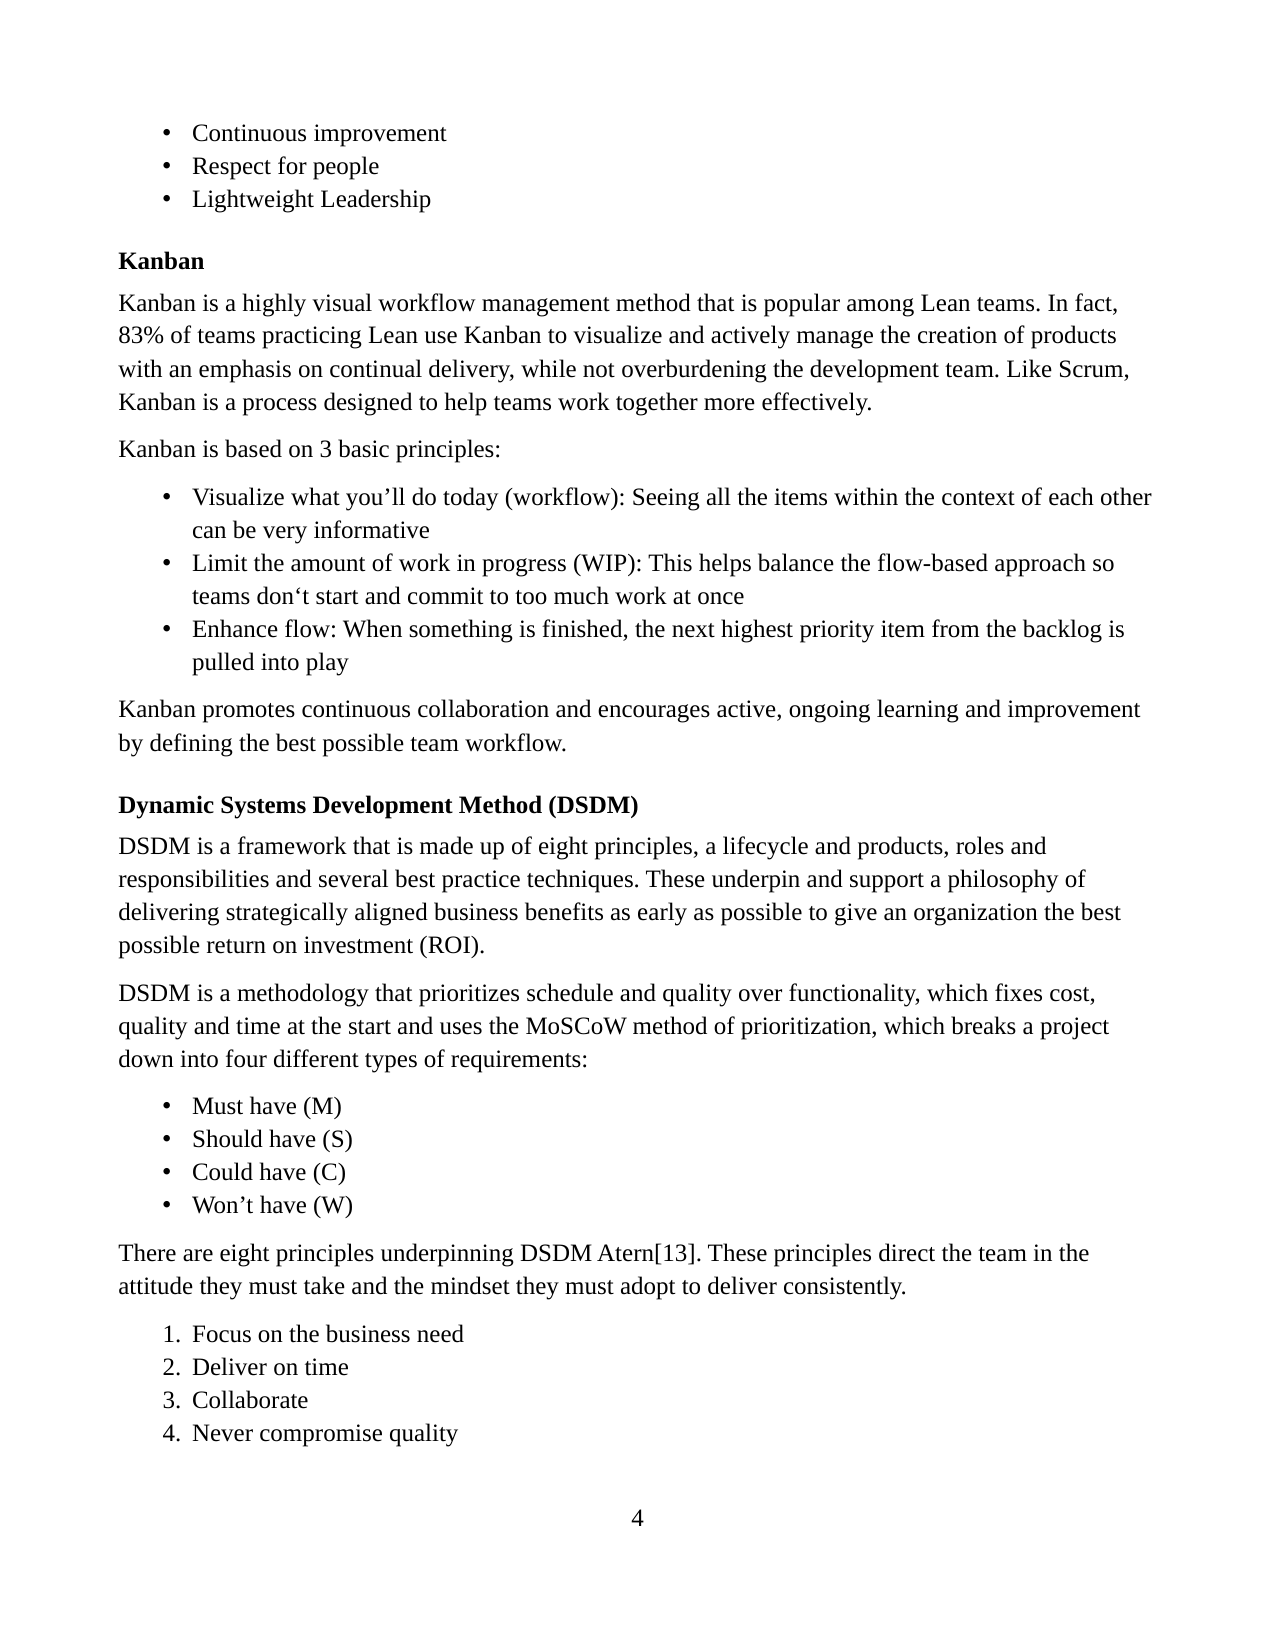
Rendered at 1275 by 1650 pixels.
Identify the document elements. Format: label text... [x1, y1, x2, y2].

list Should have (S) [162, 1124, 1157, 1153]
list Visualize what you’ll do today (workflow): Seeing all the items within the context of each other can be very informative [162, 482, 1157, 544]
list Deliver on time [162, 1352, 1157, 1380]
list Limit the amount of work in progress (WIP): This helps balance the flow-based approach so teams don‘t start and commit to too much work at once [162, 548, 1157, 610]
text Kanban promotes continuous collaboration and encourages active, ongoing learning and improvement by defining the best possible team workflow. [118, 694, 1157, 756]
list Continuous improvement [162, 118, 1157, 147]
list Collaborate [162, 1385, 1157, 1413]
text DSDM is a framework that is made up of eight principles, a lifecycle and products, roles and responsibilities and several best practice techniques. These underpin and support a philosophy of delivering strategically aligned business benefits as early as possible to give an organization the best possible return on investment (ROI). [118, 831, 1157, 959]
list Focus on the business need [162, 1319, 1157, 1347]
list Respect for people [162, 151, 1157, 180]
list Won’t have (W) [162, 1190, 1157, 1219]
text There are eight principles underpinning DSDM Atern[13]. These principles direct the team in the attitude they must take and the mindset they must adopt to deliver consistently. [118, 1238, 1157, 1300]
text Kanban is a highly visual workflow management method that is popular among Lean teams. In fact, 83% of teams practicing Lean use Kanban to visualize and actively manage the creation of products with an emphasis on continual delivery, while not overburdening the development team. Like Scrum, Kanban is a process designed to help teams work together more effectively. [118, 288, 1157, 415]
list Could have (C) [162, 1157, 1157, 1186]
list Enhance flow: When something is finished, the next highest priority item from the backlog is pulled into play [162, 614, 1157, 676]
list Must have (M) [162, 1091, 1157, 1120]
subtitle Kanban [118, 246, 1157, 275]
subtitle Dynamic Systems Development Method (DSDM) [118, 790, 1157, 818]
text Kanban is based on 3 basic principles: [118, 434, 1157, 463]
list Lightweight Leadership [162, 184, 1157, 213]
text DSDM is a methodology that prioritizes schedule and quality over functionality, which fixes cost, quality and time at the start and uses the MoSCoW method of prioritization, which breaks a project down into four different types of requirements: [118, 978, 1157, 1072]
list Never compromise quality [162, 1418, 1157, 1446]
